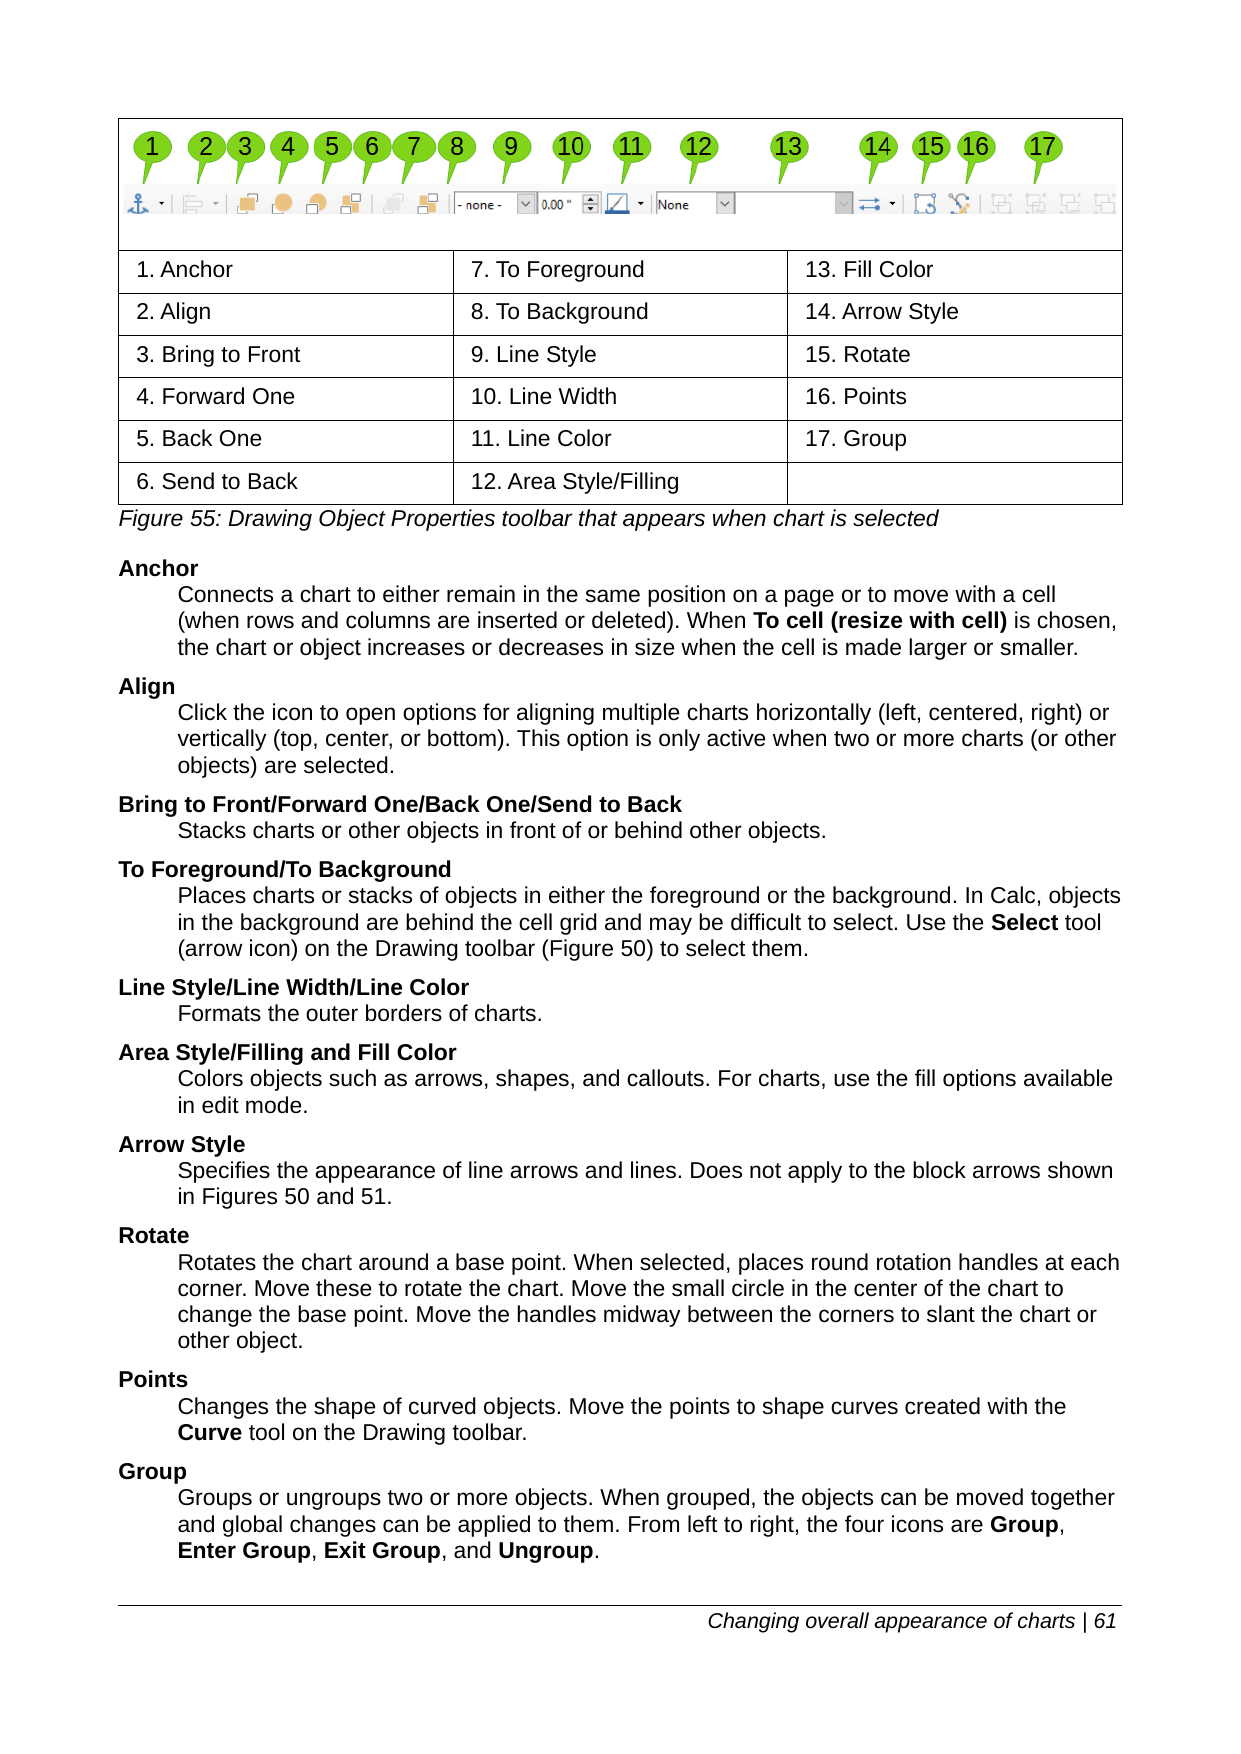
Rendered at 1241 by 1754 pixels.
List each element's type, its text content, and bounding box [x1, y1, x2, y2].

text Area Style/Filling and Fill Color [118, 1039, 1122, 1065]
table_cell 5. Back One [119, 421, 453, 462]
table_cell 10. Line Width [454, 378, 787, 419]
table_cell 4. Forward One [119, 378, 453, 419]
text Places charts or stacks of objects in either the foreground or the background. In Calc, objects in the background are behind the cell grid and may be difficult to select. Use the Select tool (arrow icon) on the Drawing toolbar (Figure 50) to select them. [177, 882, 1122, 961]
text Line Style/Line Width/Line Color [118, 974, 1122, 1000]
text Colors objects such as arrows, shapes, and callouts. For charts, use the fill options available in edit mode. [177, 1065, 1122, 1118]
text Groups or ungroups two or more objects. When grouped, the objects can be moved together and global changes can be applied to them. From left to right, the four icons are Group, Enter Group, Exit Group, and Ungroup. [177, 1484, 1122, 1563]
table_cell 11. Line Color [454, 421, 787, 462]
table_cell 6. Send to Back [119, 463, 453, 504]
table_cell 17. Group [788, 421, 1122, 462]
text Specifies the appearance of line arrows and lines. Does not apply to the block arrows shown in Figures 50 and 51. [177, 1157, 1122, 1209]
table_cell [788, 463, 1122, 504]
table_cell 2. Align [119, 294, 453, 335]
table_header [119, 119, 1122, 213]
text Points [118, 1366, 1122, 1393]
text Arrow Style [118, 1131, 1122, 1157]
table_cell 12. Area Style/Filling [454, 463, 787, 504]
text Align [118, 673, 1122, 699]
table_cell 8. To Background [454, 294, 787, 335]
table_cell 7. To Foreground [454, 251, 787, 292]
text Rotate [118, 1222, 1122, 1248]
text Click the icon to open options for aligning multiple charts horizontally (left, centered, right) or vertically (top, center, or bottom). This option is only active when two or more charts (or other objects) are selected. [177, 699, 1122, 778]
text Anchor [118, 555, 1122, 581]
table_cell 9. Line Style [454, 336, 787, 377]
table_cell 3. Bring to Front [119, 336, 453, 377]
text Connects a chart to either remain in the same position on a page or to move with a cell (when rows and columns are inserted or deleted). When To cell (resize with cell) is chosen, the chart or object increases or decreases in size when the cell is made larger or smaller. [177, 581, 1122, 660]
text Group [118, 1458, 1122, 1484]
table_cell 14. Arrow Style [788, 294, 1122, 335]
text To Foreground/To Background [118, 856, 1122, 882]
text Rotates the chart around a base point. When selected, places round rotation handles at each corner. Move these to rotate the chart. Move the small circle in the center of the chart to change the base point. Move the handles midway between the corners to slant the chart or other object. [177, 1248, 1122, 1354]
text Formats the outer borders of charts. [177, 1000, 1122, 1026]
text Stacks charts or other objects in front of or behind other objects. [177, 817, 1122, 843]
table_cell 13. Fill Color [788, 251, 1122, 292]
text Bring to Front/Forward One/Back One/Send to Back [118, 791, 1122, 817]
table_cell 15. Rotate [788, 336, 1122, 377]
picture [123, 123, 1117, 214]
table_header [119, 214, 1122, 250]
text Figure 55: Drawing Object Properties toolbar that appears when chart is selected [118, 505, 1122, 531]
table_cell 16. Points [788, 378, 1122, 419]
table_cell 1. Anchor [119, 251, 453, 292]
text Changes the shape of curved objects. Move the points to shape curves created with the Curve tool on the Drawing toolbar. [177, 1393, 1122, 1445]
